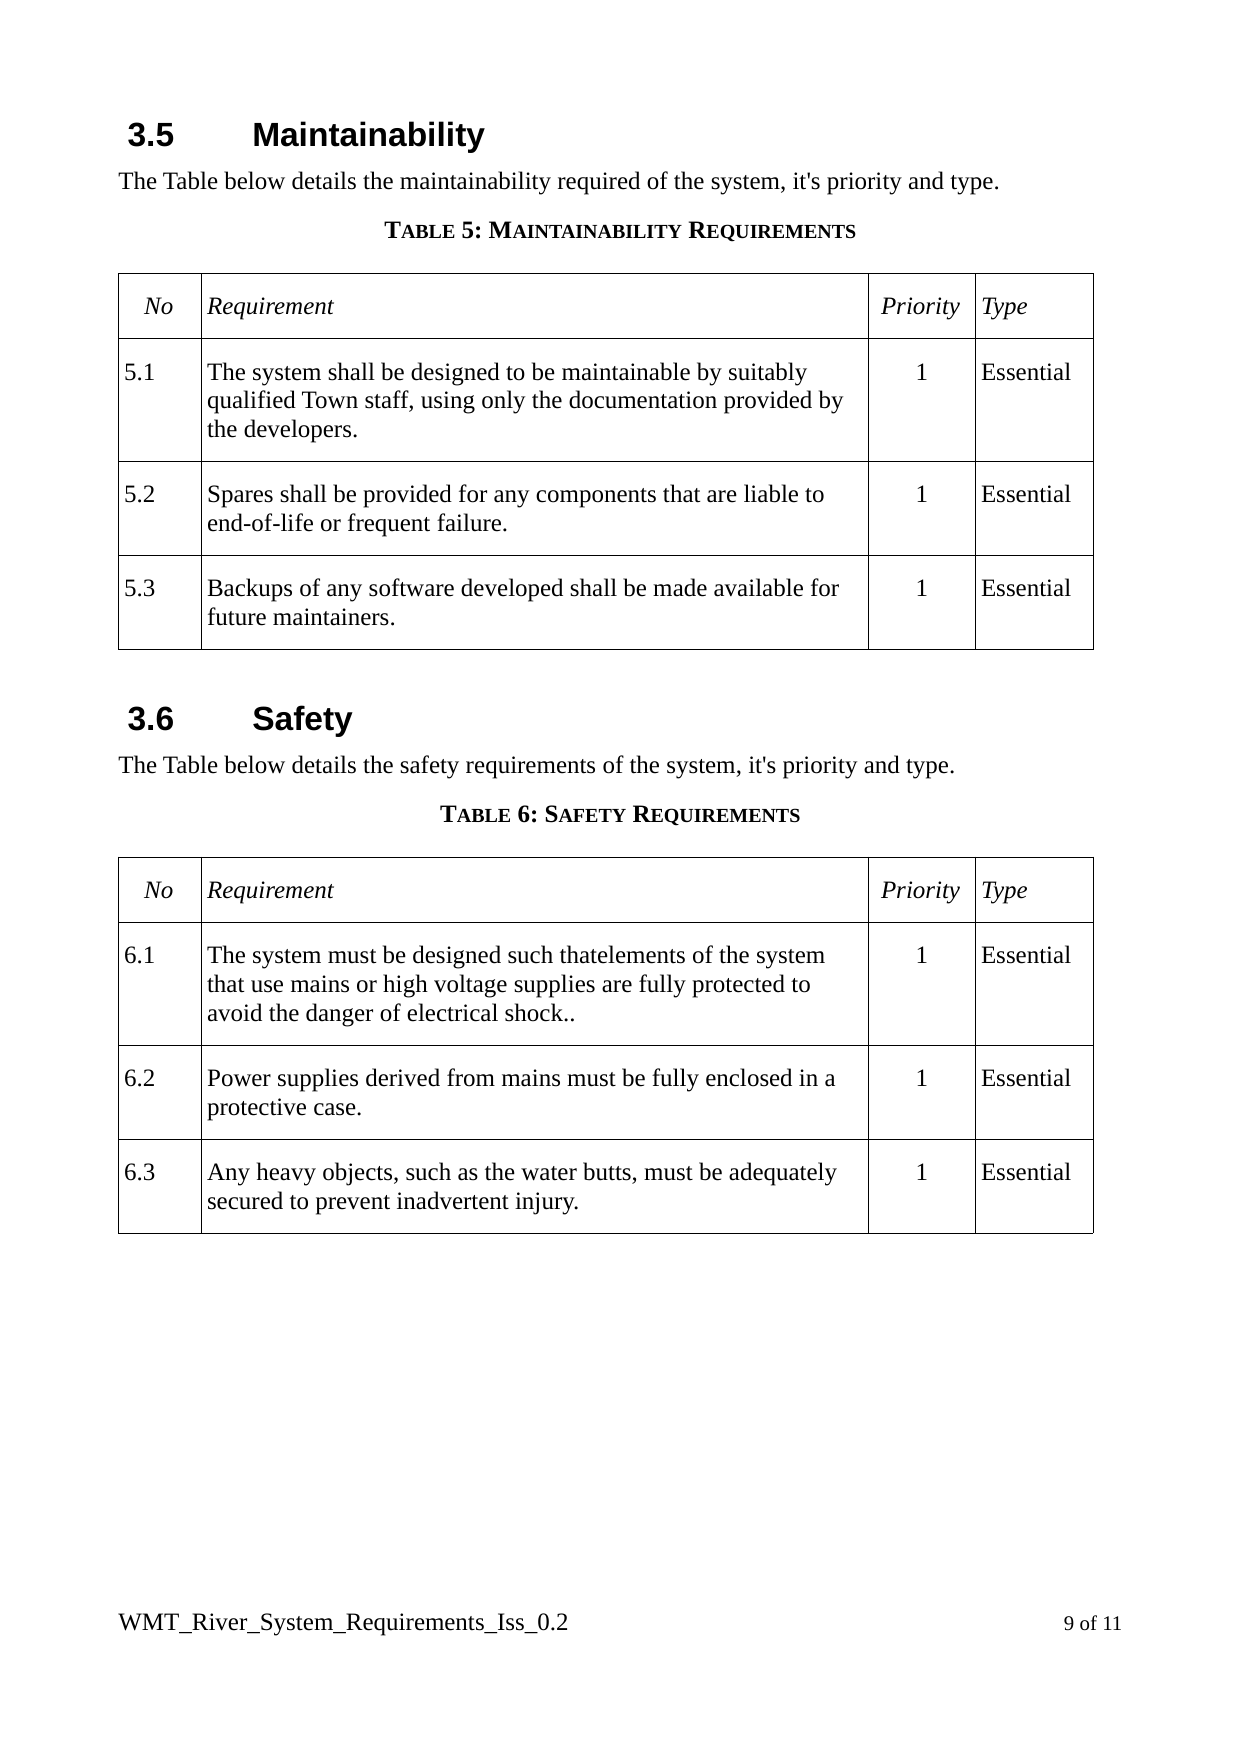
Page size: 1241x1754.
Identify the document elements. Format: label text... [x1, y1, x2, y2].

table_cell Any heavy objects, such as the water butts, must be adequately secured to prevent inadvertent injury. [202, 1140, 868, 1233]
table_cell Essential [976, 1046, 1093, 1139]
table_cell Power supplies derived from mains must be fully enclosed in a protective case. [202, 1046, 868, 1139]
table_header Requirement [202, 858, 868, 922]
text The Table below details the safety requirements of the system, it's priority and type. [118, 750, 1122, 779]
subtitle Table 5: Maintainability Requirements [118, 216, 1122, 244]
table_header Type [976, 858, 1093, 922]
table_cell Essential [976, 923, 1093, 1045]
table_cell Essential [976, 1140, 1093, 1233]
table_header Requirement [202, 274, 868, 338]
table_header No [119, 274, 201, 338]
table_cell The system shall be designed to be maintainable by suitably qualified Town staff, using only the documentation provided by the developers. [202, 339, 868, 461]
table_header Priority [869, 858, 975, 922]
subtitle Table 6: Safety Requirements [118, 799, 1122, 828]
table_cell 6.1 [119, 923, 201, 1045]
table_cell 6.3 [119, 1140, 201, 1233]
table_cell 1 [869, 339, 975, 461]
table_cell 6.2 [119, 1046, 201, 1139]
table_cell Spares shall be provided for any components that are liable to end-of-life or frequent failure. [202, 462, 868, 555]
table_cell 1 [869, 556, 975, 649]
table_cell Essential [976, 462, 1093, 555]
text The Table below details the maintainability required of the system, it's priority and type. [118, 166, 1122, 195]
subtitle Maintainability [118, 115, 1122, 154]
table_header No [119, 858, 201, 922]
subtitle Safety [118, 699, 1122, 738]
table_cell 1 [869, 923, 975, 1045]
table_cell Essential [976, 339, 1093, 461]
table_header Type [976, 274, 1093, 338]
table_cell 5.1 [119, 339, 201, 461]
table_cell Backups of any software developed shall be made available for future maintainers. [202, 556, 868, 649]
table_cell 5.2 [119, 462, 201, 555]
table_cell 5.3 [119, 556, 201, 649]
table_cell 1 [869, 1046, 975, 1139]
table_cell 1 [869, 462, 975, 555]
table_cell The system must be designed such thatelements of the system that use mains or high voltage supplies are fully protected to avoid the danger of electrical shock.. [202, 923, 868, 1045]
table_header Priority [869, 274, 975, 338]
table_cell Essential [976, 556, 1093, 649]
table_cell 1 [869, 1140, 975, 1233]
